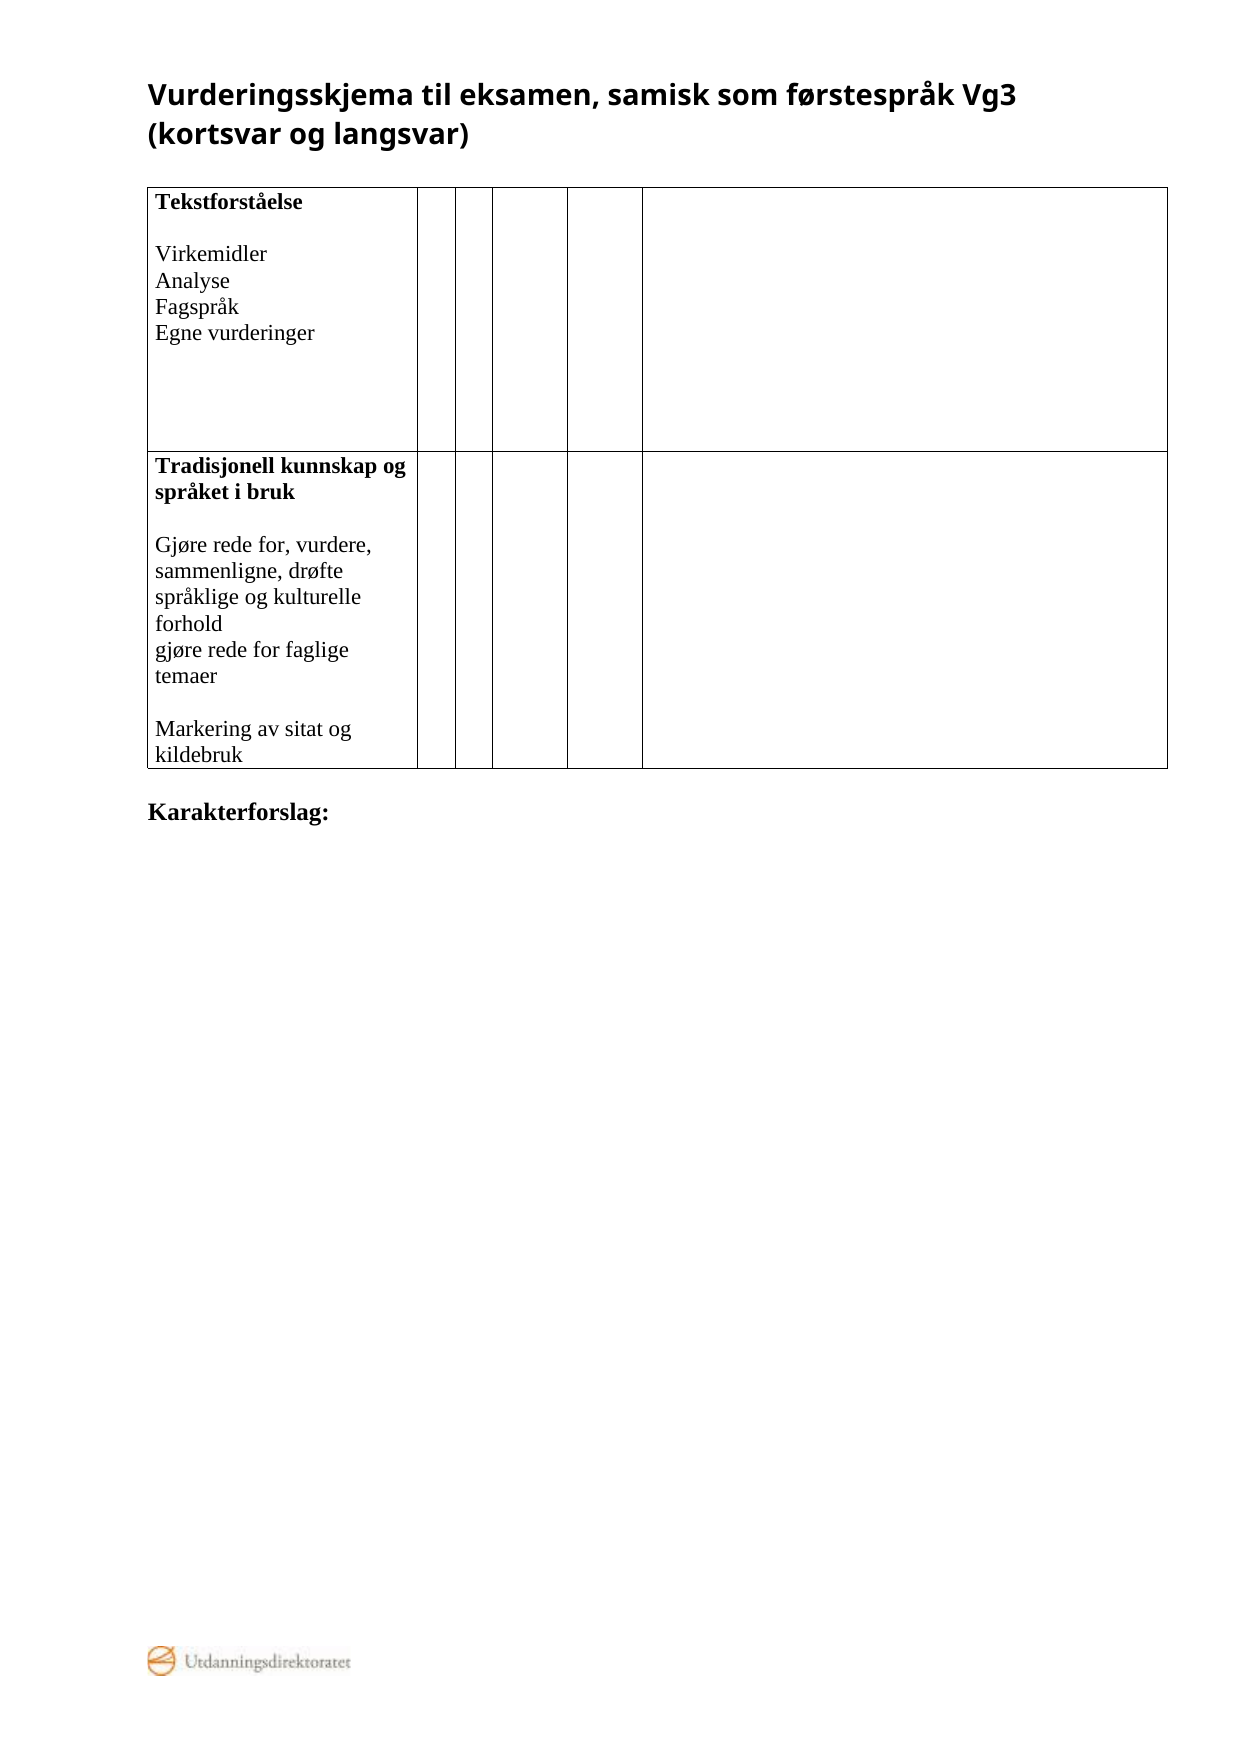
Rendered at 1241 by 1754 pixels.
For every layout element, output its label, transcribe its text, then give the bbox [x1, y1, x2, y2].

table_cell [456, 188, 492, 451]
table_cell [418, 452, 455, 768]
text Karakterforslag: [148, 797, 1093, 826]
table_cell [456, 452, 492, 768]
table_cell [493, 452, 567, 768]
table_cell [493, 188, 567, 451]
table_cell [643, 452, 1167, 768]
table_cell Tradisjonell kunnskap og språket i bruk Gjøre rede for, vurdere, sammenligne, drøfte språklige og kulturelle forhold gjøre rede for faglige temaer Markering av sitat og kildebruk [148, 452, 417, 768]
table_cell [643, 188, 1167, 451]
picture [147, 1646, 351, 1676]
table_cell [568, 188, 642, 451]
table_cell Tekstforståelse Virkemidler Analyse Fagspråk Egne vurderinger [148, 188, 417, 451]
table_cell [418, 188, 455, 451]
table_cell [568, 452, 642, 768]
